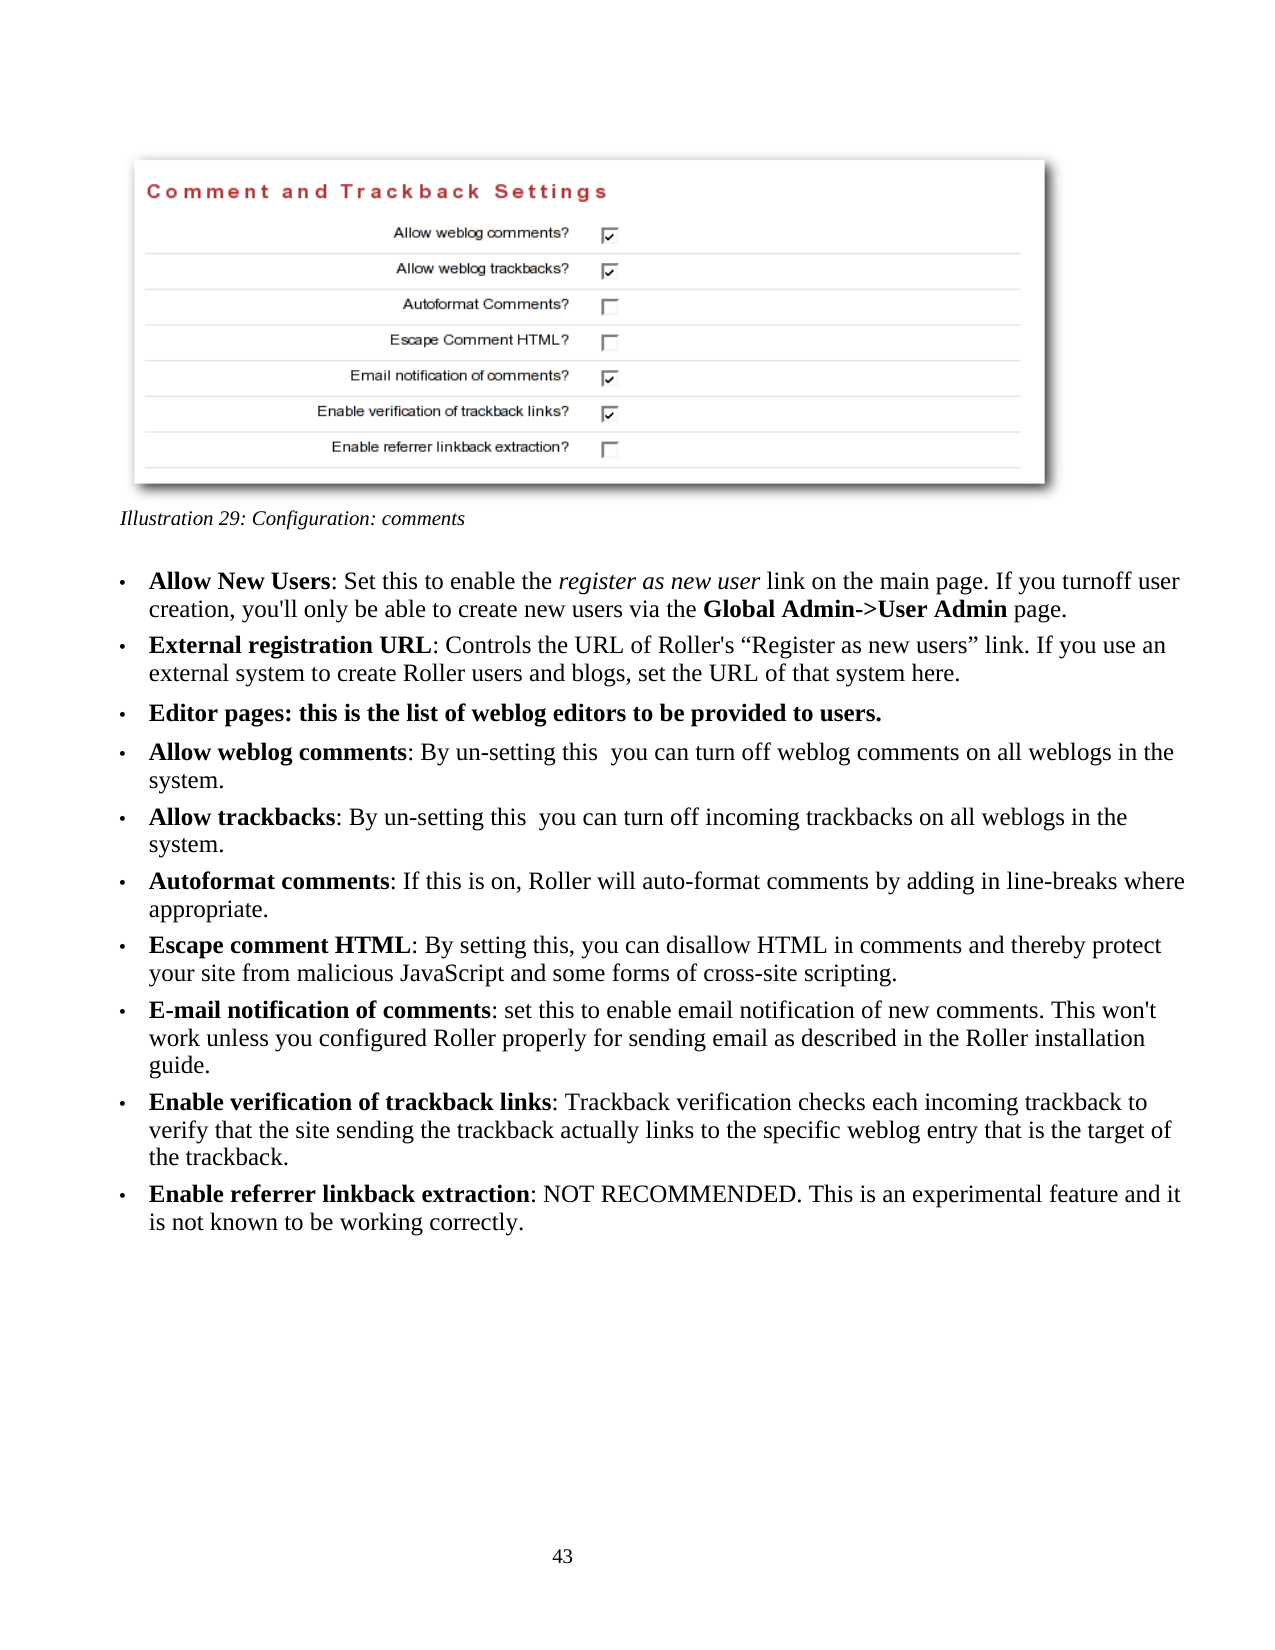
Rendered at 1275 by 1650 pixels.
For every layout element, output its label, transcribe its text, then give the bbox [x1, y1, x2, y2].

list Enable referrer linkback extraction: NOT RECOMMENDED. This is an experimental feature and it is not known to be working correctly. [119, 1180, 1200, 1236]
list Allow weblog comments: By un-setting this you can turn off weblog comments on all weblogs in the system. [119, 738, 1200, 794]
list Editor pages: this is the list of weblog editors to be provided to users. [119, 699, 1200, 726]
list Allow New Users: Set this to enable the register as new user link on the main page. If you turnoff user creation, you'll only be able to create new users via the Global Admin->User Admin page. [119, 567, 1200, 622]
list External registration URL: Controls the URL of Roller's “Register as new users” link. If you use an external system to create Roller users and blogs, set the URL of that system here. [119, 631, 1200, 687]
list Escape comment HTML: By setting this, you can disallow HTML in comments and thereby protect your site from malicious JavaScript and some forms of cross-site scripting. [119, 932, 1200, 987]
text Illustration 29: Configuration: comments [120, 508, 1069, 530]
list E-mail notification of comments: set this to enable email notification of new comments. This won't work unless you configured Roller properly for sending email as described in the Roller installation guide. [119, 996, 1200, 1079]
list Autoformat comments: If this is on, Roller will auto-format comments by adding in line-breaks where appropriate. [119, 867, 1200, 923]
picture [120, 146, 1070, 508]
list Enable verification of trackback links: Trackback verification checks each incoming trackback to verify that the site sending the trackback actually links to the specific weblog entry that is the target of the trackback. [119, 1088, 1200, 1171]
list Allow trackbacks: By un-setting this you can turn off incoming trackbacks on all weblogs in the system. [119, 803, 1200, 858]
